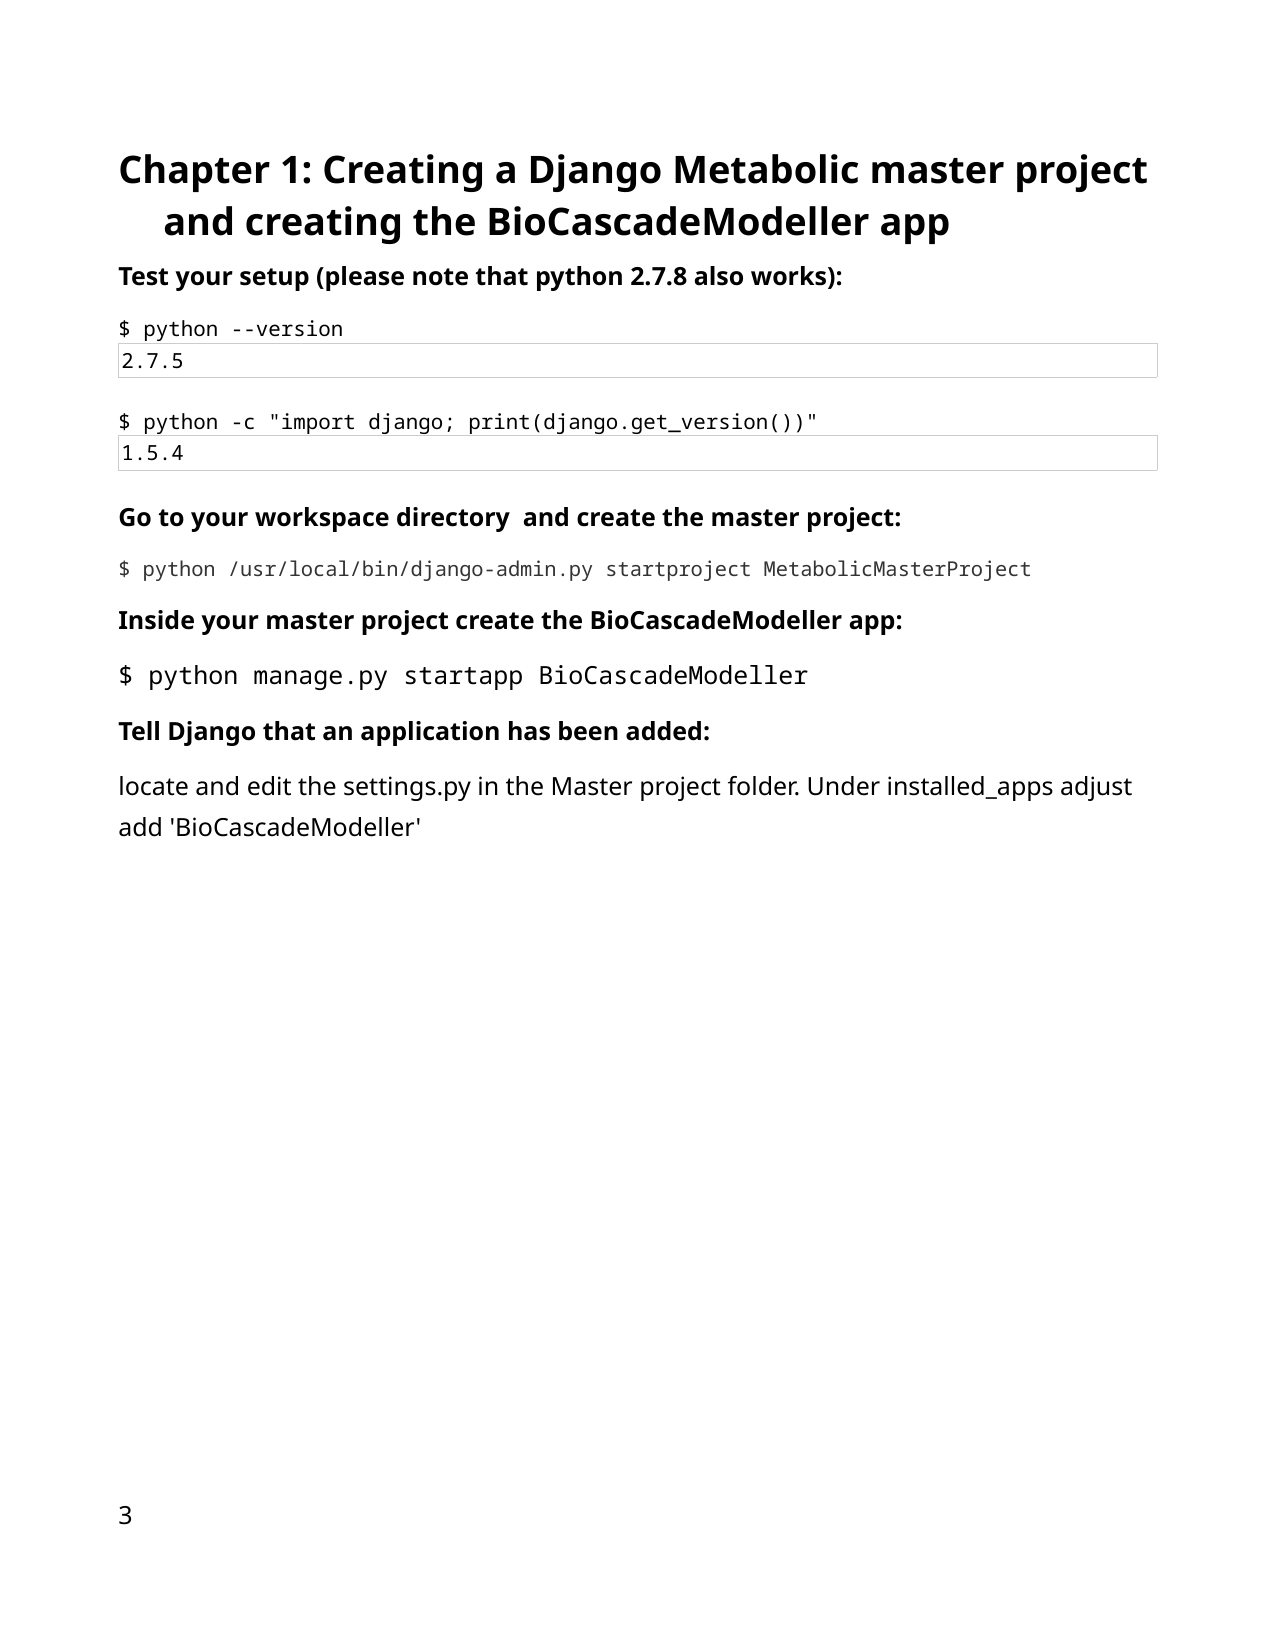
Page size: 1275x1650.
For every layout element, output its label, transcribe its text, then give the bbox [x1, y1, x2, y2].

text $ python /usr/local/bin/django-admin.py startproject MetabolicMasterProject [118, 554, 1157, 582]
text Go to your workspace directory and create the master project: [118, 499, 1157, 533]
text Test your setup (please note that python 2.7.8 also works): [118, 259, 1157, 293]
text Tell Django that an application has been added: [118, 713, 1157, 747]
text $ python --version [118, 314, 1157, 343]
text $ python -c "import django; print(django.get_version())" [118, 407, 1157, 435]
text 2.7.5 [119, 344, 1157, 377]
text $ python manage.py startapp BioCascadeModeller [118, 658, 1157, 692]
text locate and edit the settings.py in the Master project folder. Under installed_apps adjust add 'BioCascadeModeller' [118, 769, 1157, 843]
text 1.5.4 [119, 436, 1157, 470]
text Inside your master project create the BioCascadeModeller app: [118, 602, 1157, 636]
subtitle Chapter 1: Creating a Django Metabolic master project and creating the BioCascadeModeller app [118, 143, 1157, 246]
